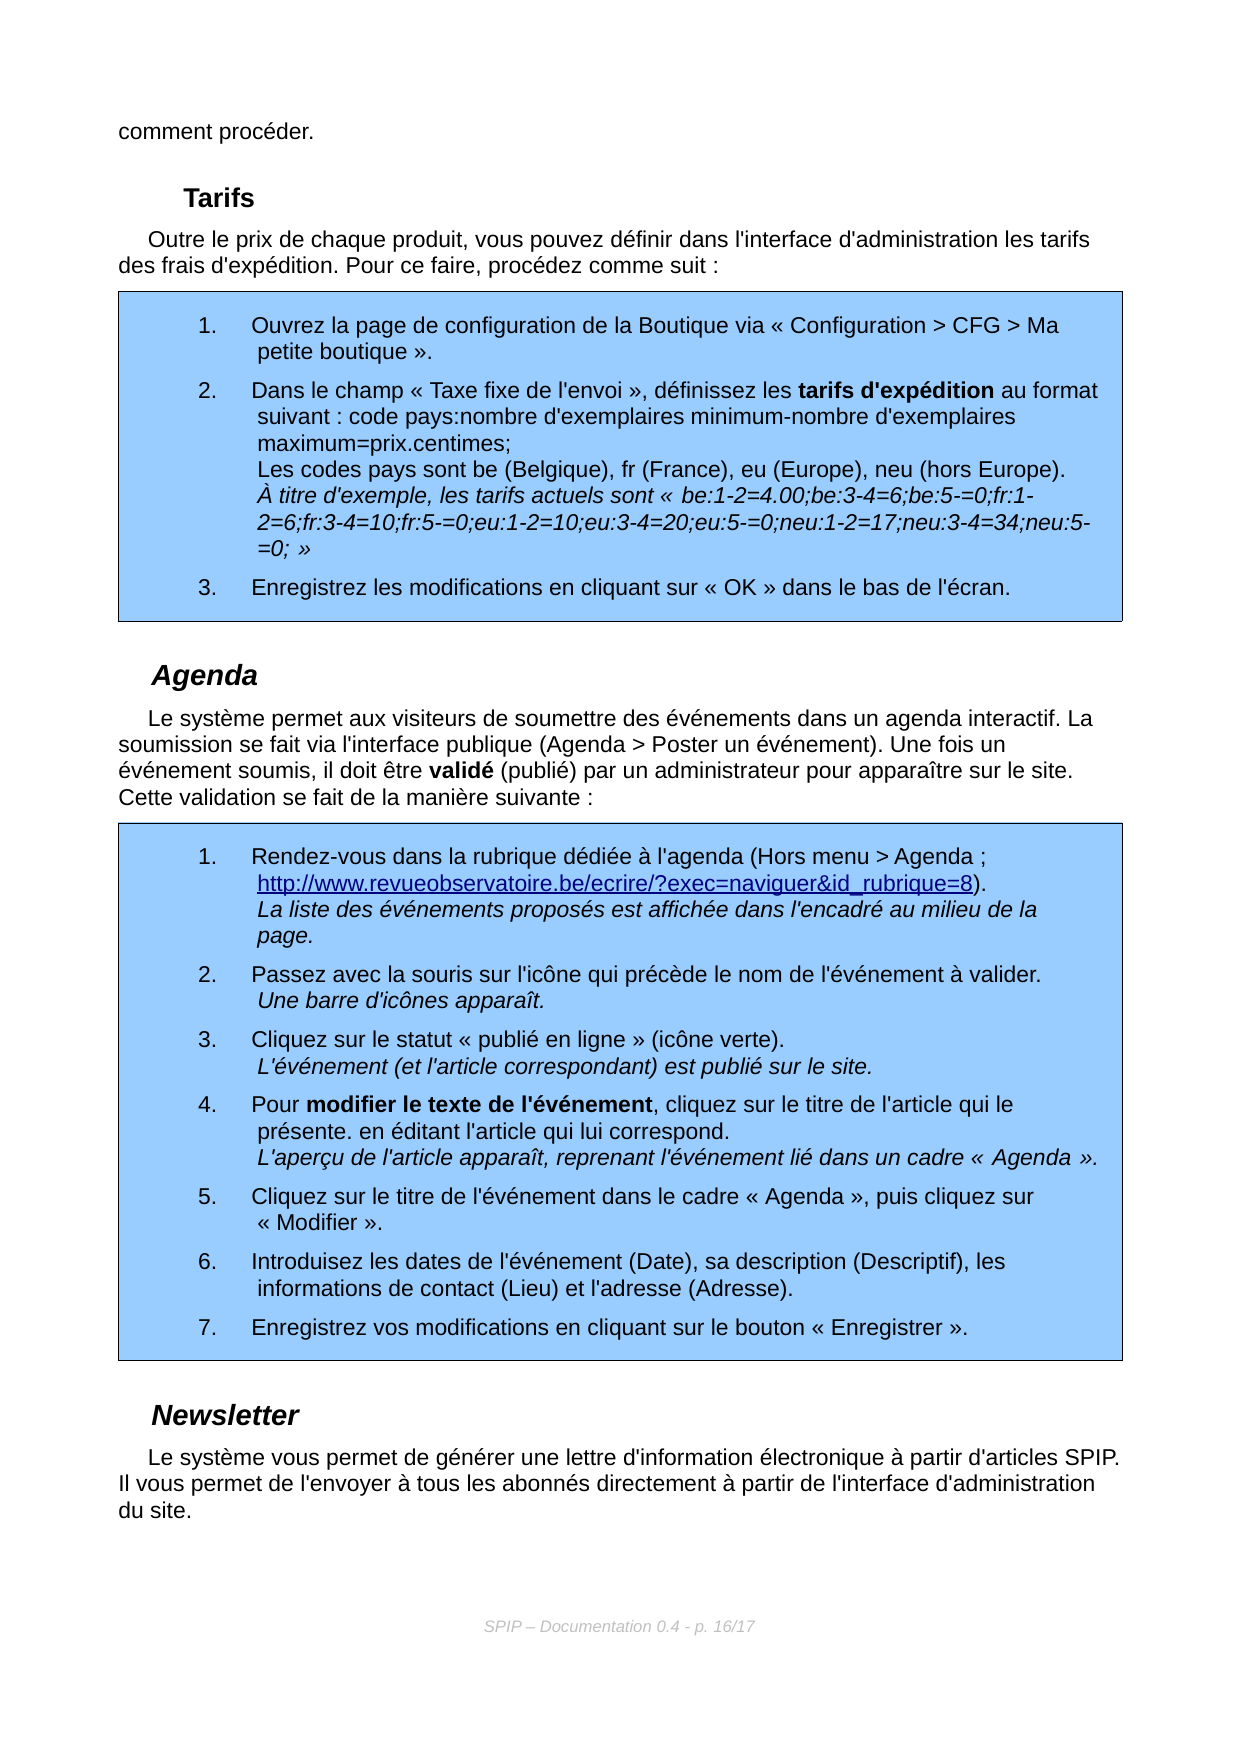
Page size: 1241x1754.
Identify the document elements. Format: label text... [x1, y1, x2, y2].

list Rendez-vous dans la rubrique dédiée à l'agenda (Hors menu > Agenda ; http://www.revueobservatoire.be/ecrire/?exec=naviguer&id_rubrique=8). La liste des événements proposés est affichée dans l'encadré au milieu de la page. [119, 824, 1122, 940]
subtitle Agenda [151, 658, 1122, 692]
list Dans le champ « Taxe fixe de l'envoi », définissez les tarifs d'expédition au format suivant : code pays:nombre d'exemplaires minimum-nombre d'exemplaires maximum=prix.centimes; Les codes pays sont be (Belgique), fr (France), eu (Europe), neu (hors Europe). À titre d'exemple, les tarifs actuels sont « be:1-2=4.00;be:3-4=6;be:5-=0;fr:1-2=6;fr:3-4=10;fr:5-=0;eu:1-2=10;eu:3-4=20;eu:5-=0;neu:1-2=17;neu:3-4=34;neu:5-=0; » [119, 356, 1122, 553]
list Enregistrez les modifications en cliquant sur « OK » dans le bas de l'écran. [119, 553, 1122, 621]
subtitle Tarifs [183, 182, 1122, 213]
list Introduisez les dates de l'événement (Date), sa description (Descriptif), les informations de contact (Lieu) et l'adresse (Adresse). [119, 1227, 1122, 1293]
text Le système vous permet de générer une lettre d'information électronique à partir d'articles SPIP. Il vous permet de l'envoyer à tous les abonnés directement à partir de l'interface d'administration du site. [118, 1444, 1122, 1523]
list Ouvrez la page de configuration de la Boutique via « Configuration > CFG > Ma petite boutique ». [119, 292, 1122, 356]
list Pour modifier le texte de l'événement, cliquez sur le titre de l'article qui le présente. en éditant l'article qui lui correspond. L'aperçu de l'article apparaît, reprenant l'événement lié dans un cadre « Agenda ». [119, 1071, 1122, 1162]
text Le système permet aux visiteurs de soumettre des événements dans un agenda interactif. La soumission se fait via l'interface publique (Agenda > Poster un événement). Une fois un événement soumis, il doit être validé (publié) par un administrateur pour apparaître sur le site. Cette validation se fait de la manière suivante : [118, 704, 1122, 810]
text comment procéder. [118, 118, 1122, 144]
list Cliquez sur le statut « publié en ligne » (icône verte). L'événement (et l'article correspondant) est publié sur le site. [119, 1006, 1122, 1071]
text Outre le prix de chaque produit, vous pouvez définir dans l'interface d'administration les tarifs des frais d'expédition. Pour ce faire, procédez comme suit : [118, 226, 1122, 278]
subtitle Newsletter [151, 1398, 1122, 1432]
list Enregistrez vos modifications en cliquant sur le bouton « Enregistrer ». [119, 1293, 1122, 1360]
list Passez avec la souris sur l'icône qui précède le nom de l'événement à valider. Une barre d'icônes apparaît. [119, 940, 1122, 1006]
list Cliquez sur le titre de l'événement dans le cadre « Agenda », puis cliquez sur « Modifier ». [119, 1162, 1122, 1227]
